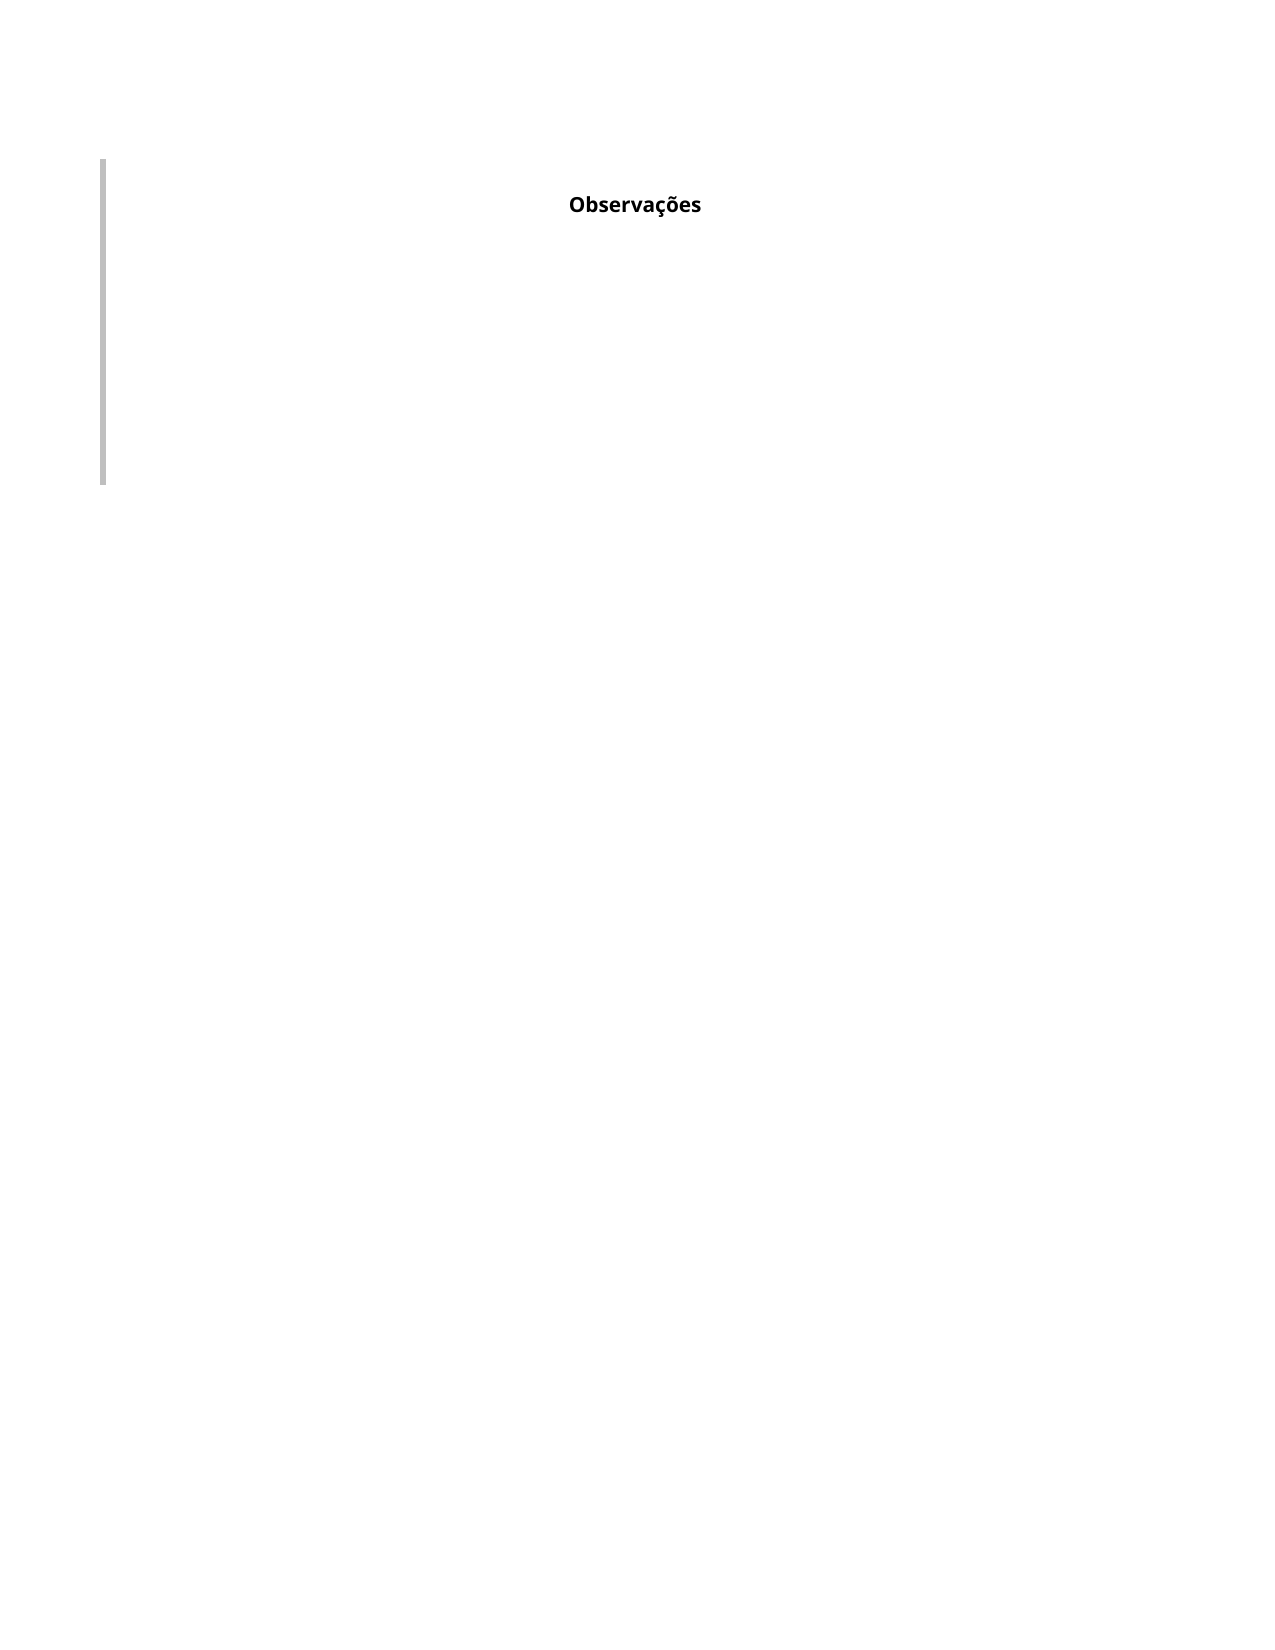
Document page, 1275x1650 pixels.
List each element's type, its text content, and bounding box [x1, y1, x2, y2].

table_header Observações [106, 159, 1141, 485]
